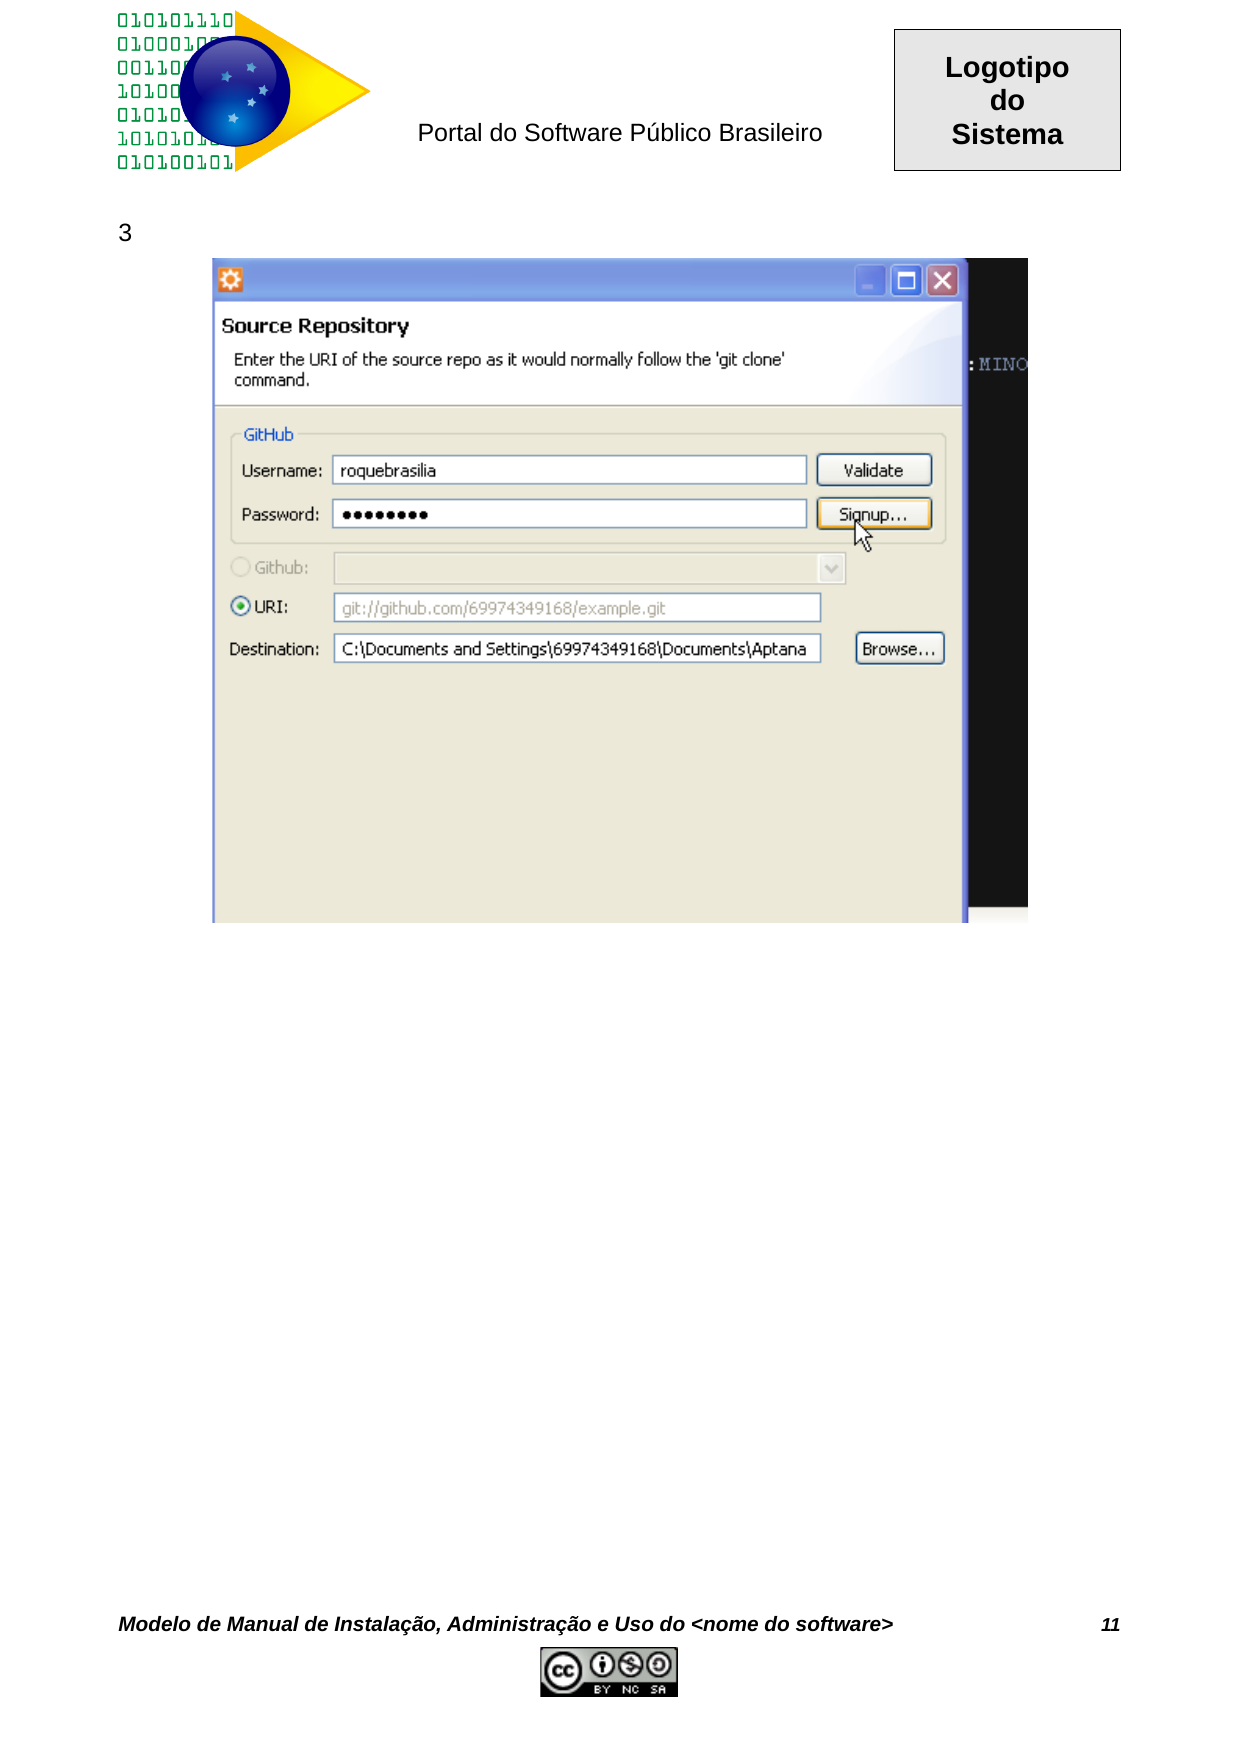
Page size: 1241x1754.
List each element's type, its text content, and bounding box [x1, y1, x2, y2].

text 3 [118, 218, 1122, 246]
picture [540, 1647, 678, 1697]
picture [118, 10, 371, 172]
picture [212, 258, 1028, 923]
